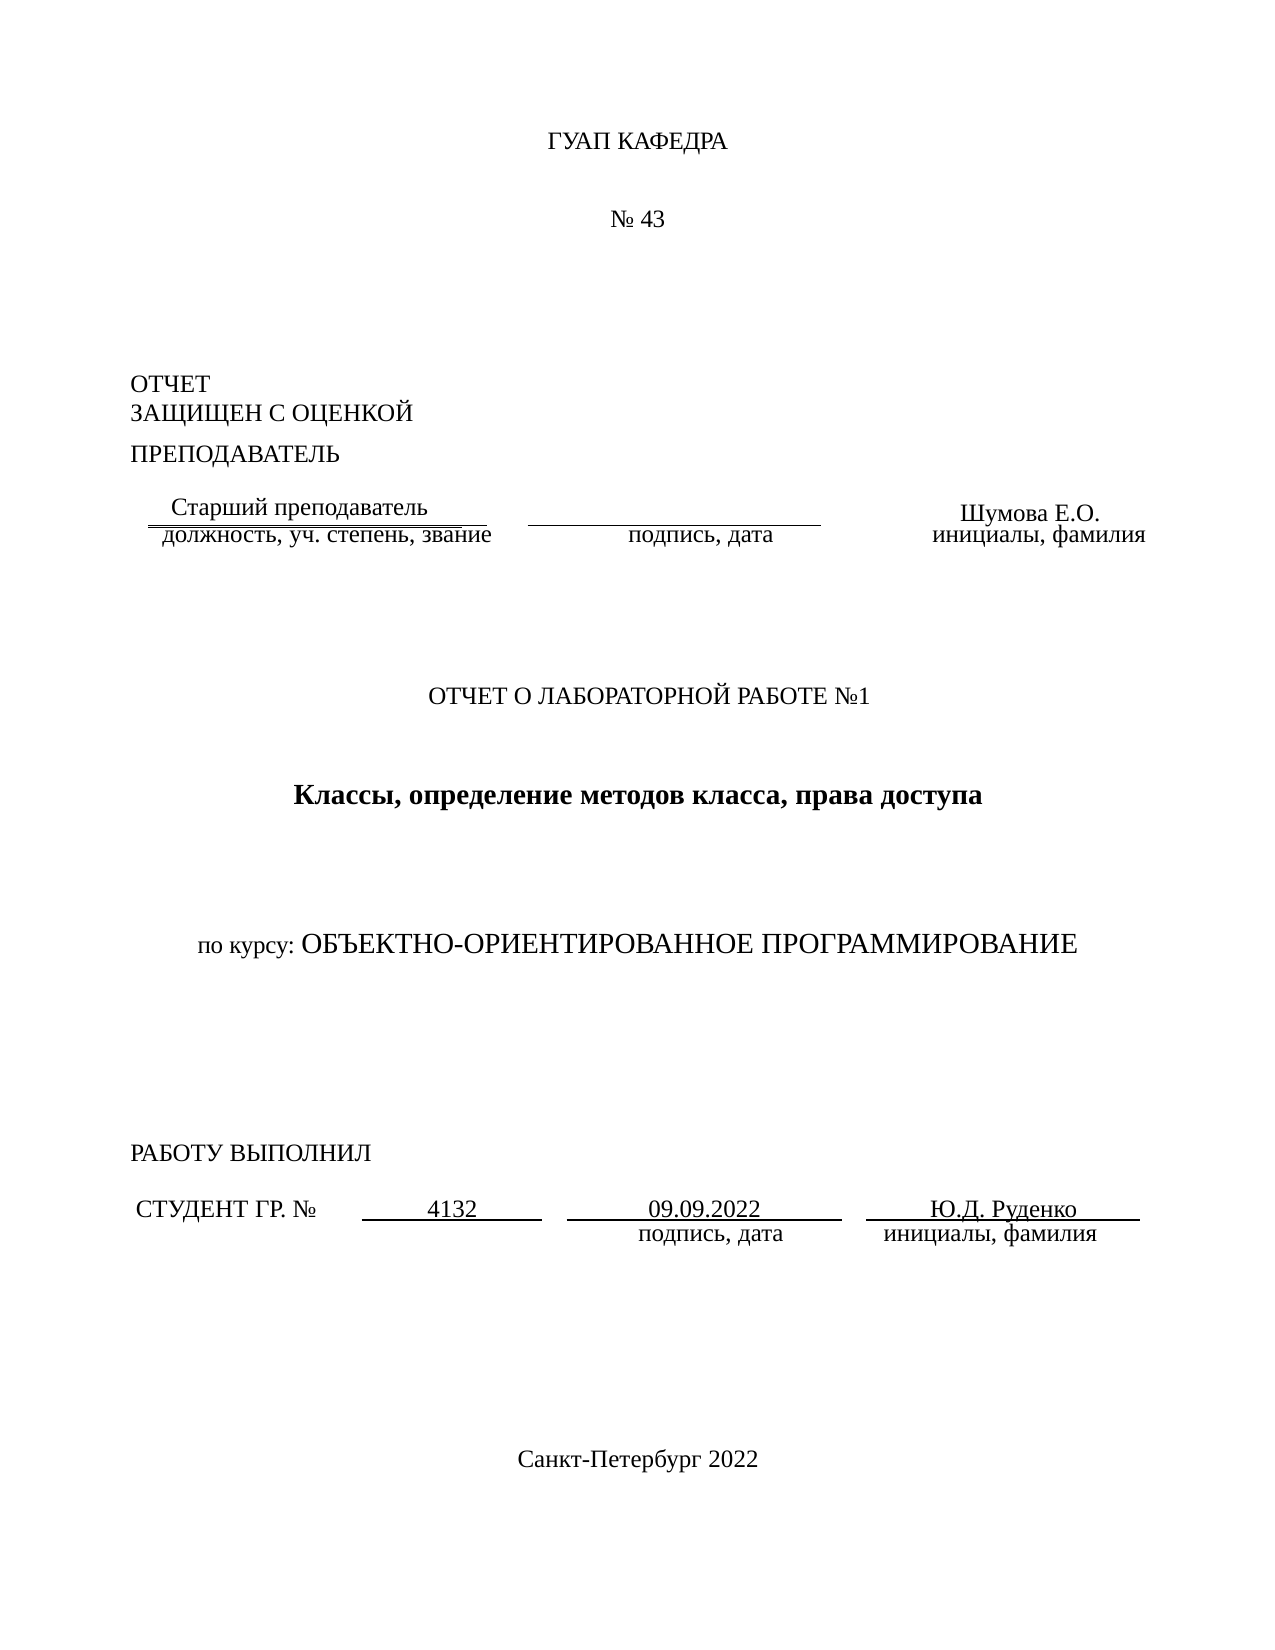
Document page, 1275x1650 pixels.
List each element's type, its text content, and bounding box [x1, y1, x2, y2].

text ОТЧЕТ О ЛАБОРАТОРНОЙ РАБОТЕ №1 [142, 681, 1157, 710]
text должность, уч. степень, звание подпись, дата инициалы, фамилия [1061, 528, 1157, 546]
subtitle Классы, определение методов класса, права доступа [119, 777, 1157, 811]
text РАБОТУ ВЫПОЛНИЛ [130, 1138, 1157, 1167]
text Санкт-Петербург 2022 [119, 1444, 1157, 1473]
text ОТЧЕТ [130, 369, 1157, 398]
subtitle по курсу: ОБЪЕКТНО-ОРИЕНТИРОВАННОЕ ПРОГРАММИРОВАНИЕ [118, 926, 1157, 959]
text СТУДЕНТ ГР. № 4132 09.09.2022 Ю.Д. Руденко [119, 1196, 1157, 1223]
text ГУАП КАФЕДРА № 43 [544, 126, 731, 233]
text подпись, дата инициалы, фамилия [638, 1223, 1157, 1245]
text ЗАЩИЩЕН С ОЦЕНКОЙ ПРЕПОДАВАТЕЛЬ [130, 398, 425, 468]
text должность, уч. степень, звание подпись, дата инициалы, фамилия [162, 528, 1059, 546]
text Старший преподаватель Шумова Е.О. [171, 488, 1157, 522]
